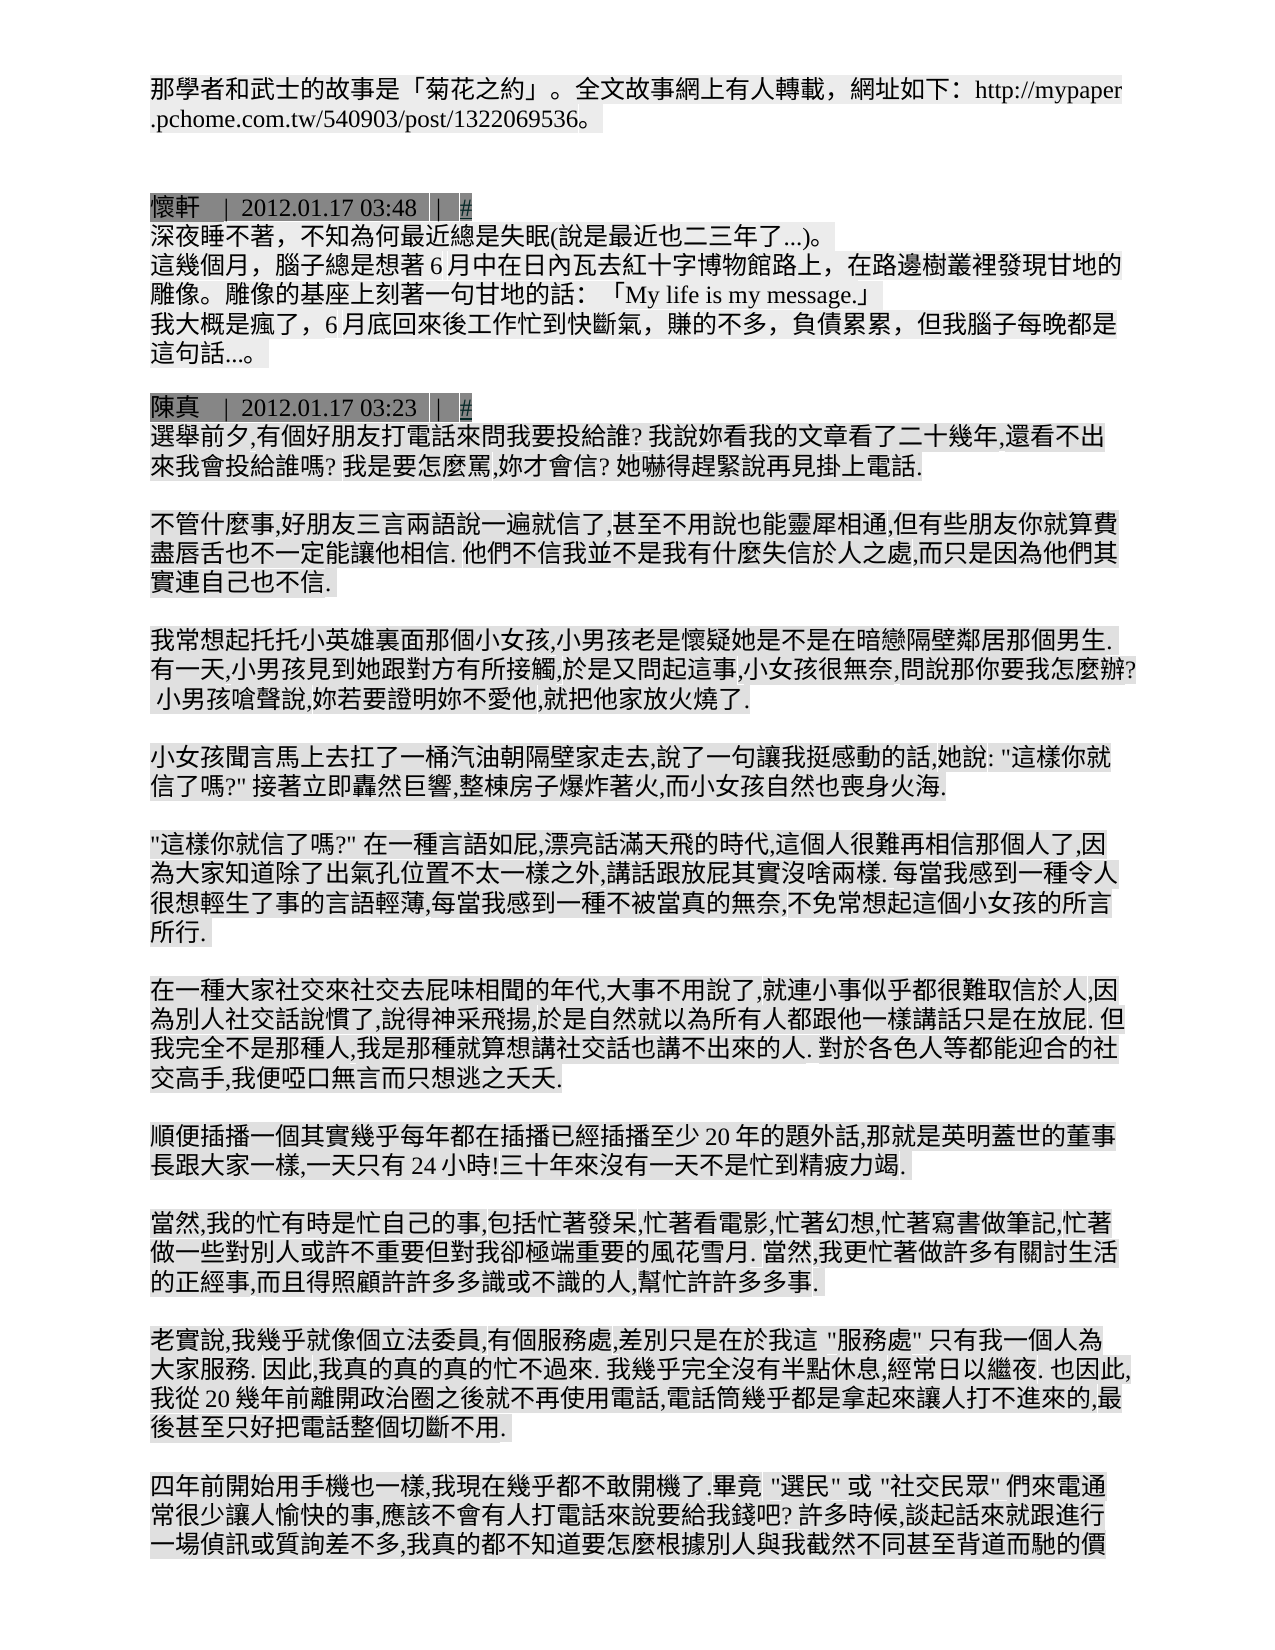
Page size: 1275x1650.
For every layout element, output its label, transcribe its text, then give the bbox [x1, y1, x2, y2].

text 深夜睡不著，不知為何最近總是失眠(說是最近也二三年了...)。 這幾個月，腦子總是想著6月中在日內瓦去紅十字博物館路上，在路邊樹叢裡發現甘地的雕像。雕像的基座上刻著一句甘地的話：「My life is my message.」 我大概是瘋了，6月底回來後工作忙到快斷氣，賺的不多，負債累累，但我腦子每晚都是這句話...。 [150, 222, 1125, 368]
text 那學者和武士的故事是「菊花之約」。全文故事網上有人轉載，網址如下：http://mypaper.pchome.com.tw/540903/post/1322069536。 [150, 75, 1125, 133]
text 懷軒 | 2012.01.17 03:48 | # [150, 193, 1125, 222]
text 選舉前夕,有個好朋友打電話來問我要投給誰? 我說妳看我的文章看了二十幾年,還看不出來我會投給誰嗎? 我是要怎麼罵,妳才會信? 她嚇得趕緊說再見掛上電話. 不管什麼事,好朋友三言兩語說一遍就信了,甚至不用說也能靈犀相通,但有些朋友你就算費盡唇舌也不一定能讓他相信. 他們不信我並不是我有什麼失信於人之處,而只是因為他們其實連自己也不信. 我常想起托托小英雄裏面那個小女孩,小男孩老是懷疑她是不是在暗戀隔壁鄰居那個男生. 有一天,小男孩見到她跟對方有所接觸,於是又問起這事,小女孩很無奈,問說那你要我怎麼辦? 小男孩嗆聲說,妳若要證明妳不愛他,就把他家放火燒了. 小女孩聞言馬上去扛了一桶汽油朝隔壁家走去,說了一句讓我挺感動的話,她說: "這樣你就信了嗎?" 接著立即轟然巨響,整棟房子爆炸著火,而小女孩自然也喪身火海. "這樣你就信了嗎?" 在一種言語如屁,漂亮話滿天飛的時代,這個人很難再相信那個人了,因為大家知道除了出氣孔位置不太一樣之外,講話跟放屁其實沒啥兩樣. 每當我感到一種令人很想輕生了事的言語輕薄,每當我感到一種不被當真的無奈,不免常想起這個小女孩的所言所行. 在一種大家社交來社交去屁味相聞的年代,大事不用說了,就連小事似乎都很難取信於人,因為別人社交話說慣了,說得神采飛揚,於是自然就以為所有人都跟他一樣講話只是在放屁. 但我完全不是那種人,我是那種就算想講社交話也講不出來的人. 對於各色人等都能迎合的社交高手,我便啞口無言而只想逃之夭夭. 順便插播一個其實幾乎每年都在插播已經插播至少20年的題外話,那就是英明蓋世的董事長跟大家一樣,一天只有24小時!三十年來沒有一天不是忙到精疲力竭. 當然,我的忙有時是忙自己的事,包括忙著發呆,忙著看電影,忙著幻想,忙著寫書做筆記,忙著做一些對別人或許不重要但對我卻極端重要的風花雪月. 當然,我更忙著做許多有關討生活的正經事,而且得照顧許許多多識或不識的人,幫忙許許多多事. 老實說,我幾乎就像個立法委員,有個服務處,差別只是在於我這 "服務處" 只有我一個人為大家服務. 因此,我真的真的真的忙不過來. 我幾乎完全沒有半點休息,經常日以繼夜. 也因此,我從20幾年前離開政治圈之後就不再使用電話,電話筒幾乎都是拿起來讓人打不進來的,最後甚至只好把電話整個切斷不用. 四年前開始用手機也一樣,我現在幾乎都不敢開機了.畢竟 "選民" 或 "社交民眾" 們來電通常很少讓人愉快的事,應該不會有人打電話來說要給我錢吧? 許多時候,談起話來就跟進行一場偵訊或質詢差不多,我真的都不知道要怎麼根據別人與我截然不同甚至背道而馳的價值觀去回答他們奇怪的問話,不管怎麼答都不對,非常尷尬而痛苦,只能說你們所問的那些問題對我來說根本不存在,我不曾那樣活,也不曾那樣看世界. 不過,即便我很樂意接受心靈折磨,實在沒有那麼多時間. 請各位務必要相信這一點. 我再活怕也活不了多久,難道你們希望我更早離開人世? 快過年了,社交活動便也多了起來. 其實我的社交活動恐怕不及正常人的百分之一或千分之一,但也夠我受的了. 雖然我訂有一套非常公道的社交價目表,但卻不曾有人切實繳費,我亦不敢有此期待,只能期待大家發揮同情心,更重要的是這篇留言所要說的一個想法: 相信我所說的! 我都已經夠忙了,請不要有任何懷疑,不要以為好像閒人才會寫留言板,不要強迫我經常得詳細一一列舉告訴對方我在忙哪些事. 底下是一篇好幾年前寫的舊文,讓大家再溫習一遍,請大家相信我吧! 要找我真的很容易,但我來無影去無蹤,每天東奔西走的,而且每天一定必須要有一長段時間思考一加一為什麼等於二,所以若一定要找我,只能請你來診所,但我頂多也只能抽出大約五分鐘的空檔. 至於書信,我也差不多一年多不太使用email或寫信了,就算有在寫,也通常是純粹隨機隨興,完全沒有任何邏輯可循. 如果我沒有回信或回email,也請大家諒解, 除非我找十個工讀生來幫我寫信,否則我實在也不可能回覆那麼多信. 這裏頭並無任何不敬之意,也並非不夠朋友. 我應該是很夠朋友的,只是我的時間就那麼一點點,就算壓縮再壓縮,就算幾乎忙到都不用睡覺,我也還是抽不出比一天24小時更多的時間. 而且,我比較希望把時間留給那些真正需要幫助的人,或是留給那些願意體諒我的忙碌而不太會被得罪而且不會對我進行社交審問與前途考察的人. 對不起,濫用一下留言板,做點個人宣告,請大家告訴大家有關董事長的悲慘心聲. 別再為難董事長了,讓他安息吧,我是說讓我能有多一點的時間好好休息好好 "寫一本好書" 吧. 陳真 ======== 時空也攔不住 陳真 2006. 1. 14. 大島渚（如圖）是我唯一喜歡的日本導演，喜歡程度與喜歡高達或荷索幾乎不相上下。剛剛電視演他的《御法度》，這電影看過 N 遍，每次看完總不免「春心蕩漾」，感動不已。 裏頭講了個故事很美，據說出自日本幾百年前一本小說集（《雨月物語》？）中的一篇。故事說到兩個人，一學者，一武士，學者於旅途中病倒，受武士照料，兩人成為好友。時光飛逝，武士須回營，約定來年九九重陽相見。 時日已到，學者與母親備好酒菜，準備迎接好友到來。時間分秒過去，眼看長日將盡，卻無故人蹤影。學者沮喪。 酒菜仍擺桌上。夜來了。月亮爬上樹梢，灑下一片美麗月光。突然，武士出現，學者驚喜。故人面容依舊，勸進酒菜卻默然。武士緩緩說道：我已不在世上。歸營途中遇敵被俘，囚於牢中。眼看九九之約到來，決定自盡，以求魂魄脫出牢籠赴約。 故事很簡單，卻深得我心。電影主角講完故事說，「我們應遠離輕浮者，跟可靠的人為伍。」可靠就是當真，當真就是把生命灌注到與你有關的一切東西上，使之從死到活，從無生命到有生命。所謂以命相許即是詩，我一直相信：人若當真，連時空都攔不住。 想在網上找這故事完整版，沒找著，卻找到一首日本歌：「此身如朝露，惟惜與君緣。相逢如可換，不辭赴黃泉。」 信口開河，言語如風，輕飄飄的年代，當利害成為一種指標，盤算成為一種常態，難道你都不會覺得痛苦？ [150, 422, 1125, 1559]
text 陳真 | 2012.01.17 03:23 | # [150, 393, 1125, 422]
